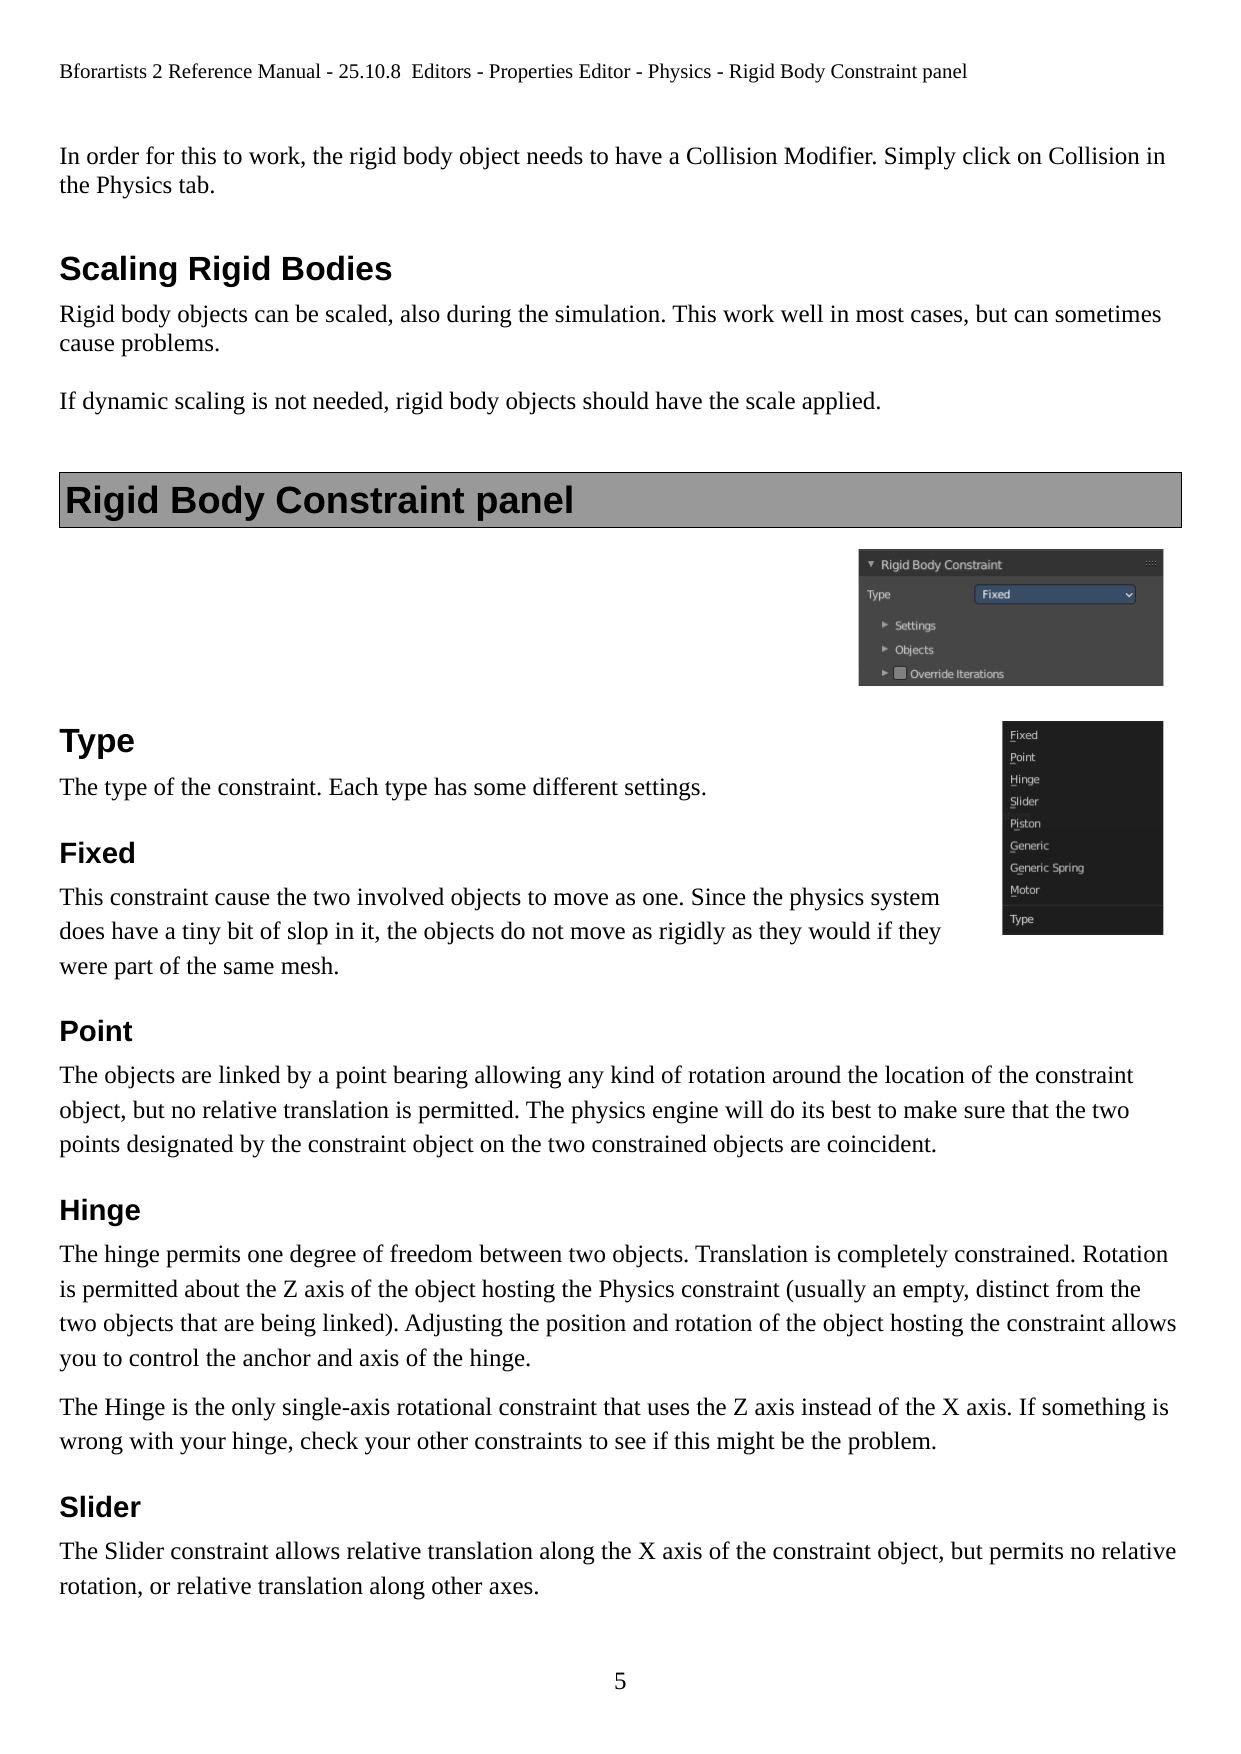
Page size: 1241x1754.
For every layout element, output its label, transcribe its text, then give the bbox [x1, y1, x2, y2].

text The Hinge is the only single-axis rotational constraint that uses the Z axis instead of the X axis. If something is wrong with your hinge, check your other constraints to see if this might be the problem. [59, 1392, 1181, 1455]
picture [1002, 721, 1164, 935]
subtitle Slider [59, 1490, 1181, 1524]
subtitle Scaling Rigid Bodies [59, 248, 1181, 287]
text In order for this to work, the rigid body object needs to have a Collision Modifier. Simply click on Collision in the Physics tab. [59, 141, 1181, 199]
table_header Rigid Body Constraint panel [60, 473, 1181, 527]
text The hinge permits one degree of freedom between two objects. Translation is completely constrained. Rotation is permitted about the Z axis of the object hosting the Physics constraint (usually an empty, distinct from the two objects that are being linked). Adjusting the position and rotation of the object hosting the constraint allows you to control the anchor and axis of the hinge. [59, 1239, 1181, 1372]
subtitle [1164, 721, 1181, 759]
picture [858, 549, 1164, 686]
subtitle Type [59, 721, 1002, 759]
text The objects are linked by a point bearing allowing any kind of rotation around the location of the constraint object, but no relative translation is permitted. The physics engine will do its best to make sure that the two points designated by the constraint object on the two constrained objects are coincident. [59, 1061, 1181, 1158]
text This constraint cause the two involved objects to move as one. Since the physics system does have a tiny bit of slop in it, the objects do not move as rigidly as they would if they were part of the same mesh. [59, 882, 1181, 979]
subtitle Fixed [59, 836, 1002, 869]
text If dynamic scaling is not needed, rigid body objects should have the scale applied. [59, 386, 1181, 414]
subtitle Point [59, 1014, 1181, 1048]
text The type of the constraint. Each type has some different settings. [59, 772, 1002, 801]
text The Slider constraint allows relative translation along the X axis of the constraint object, but permits no relative rotation, or relative translation along other axes. [59, 1536, 1181, 1599]
subtitle Hinge [59, 1193, 1181, 1227]
text Rigid body objects can be scaled, also during the simulation. This work well in most cases, but can sometimes cause problems. [59, 299, 1181, 357]
subtitle [1164, 836, 1181, 869]
